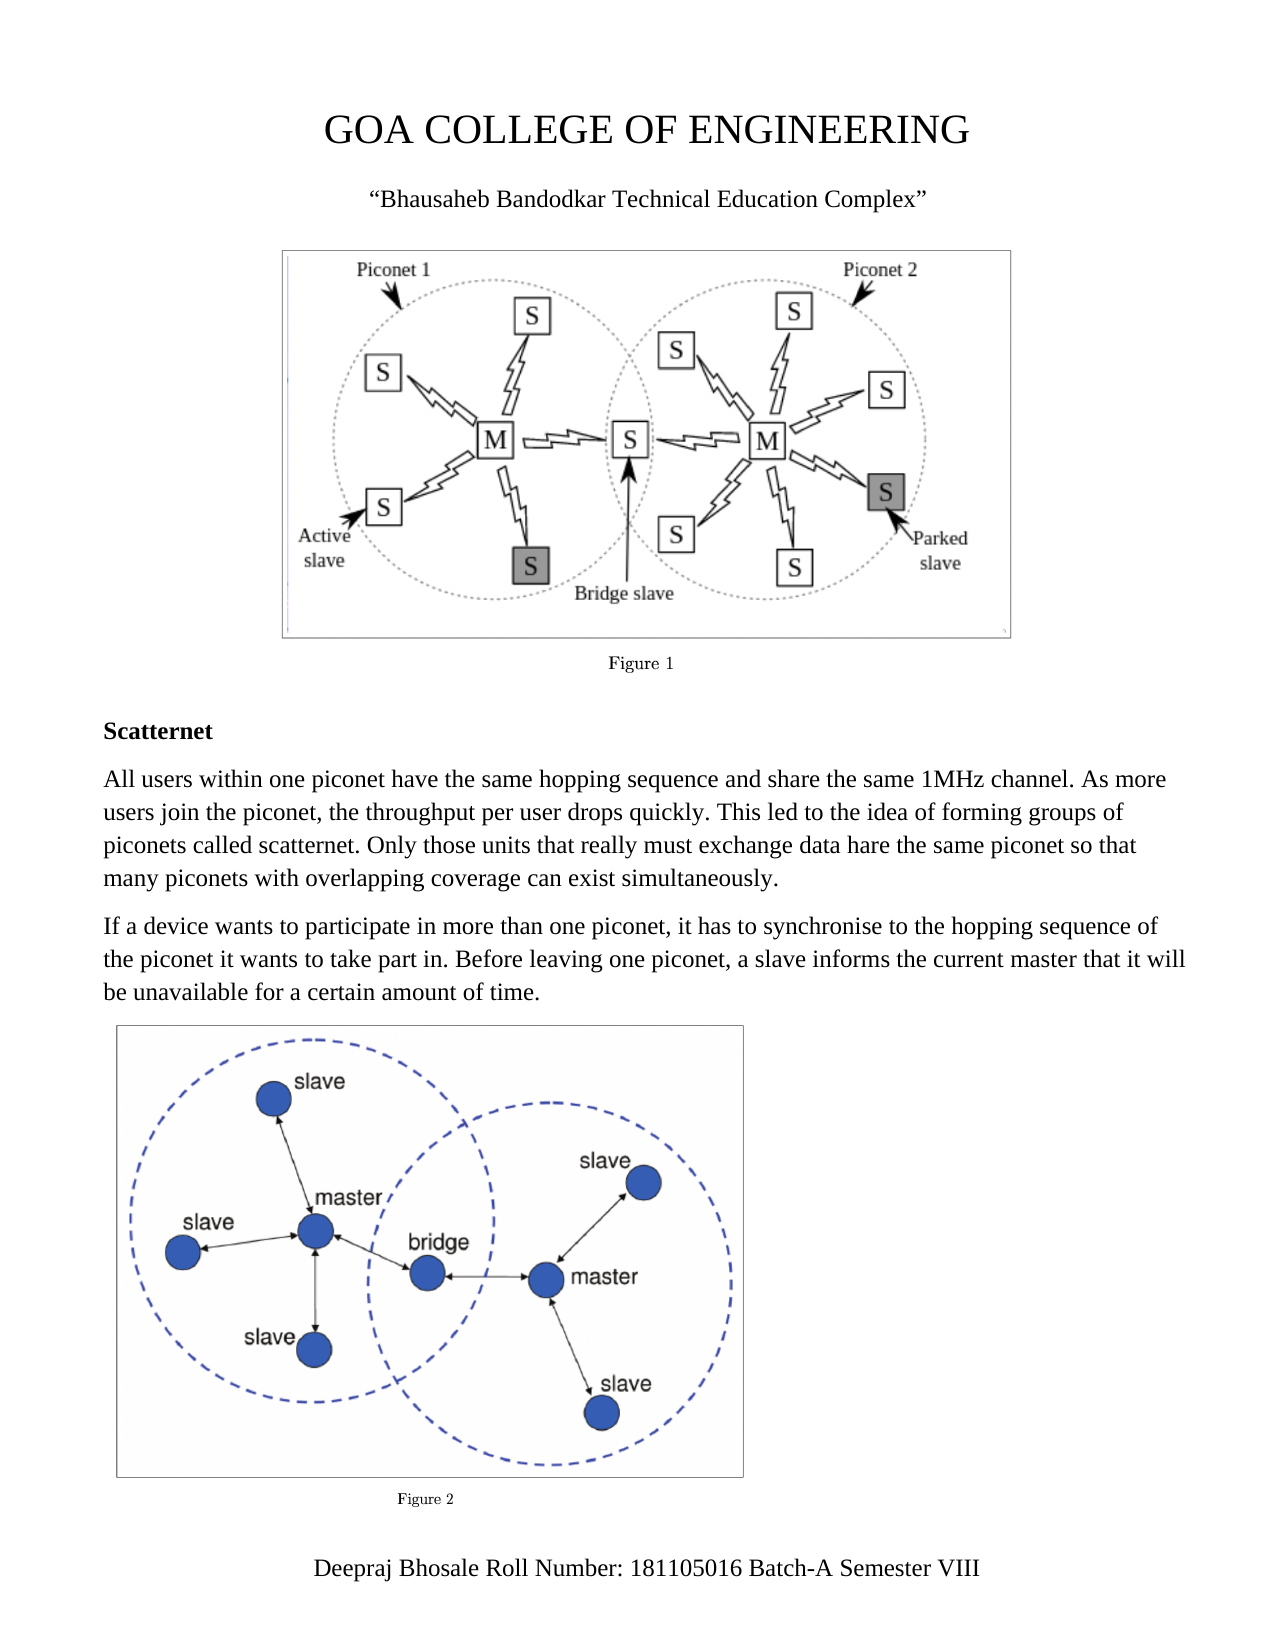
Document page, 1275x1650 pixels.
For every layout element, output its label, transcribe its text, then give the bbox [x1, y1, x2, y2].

picture [109, 1016, 753, 1515]
text All users within one piconet have the same hopping sequence and share the same 1MHz channel. As more users join the piconet, the throughput per user drops quickly. This led to the idea of forming groups of piconets called scatternet. Only those units that really must exchange data hare the same piconet so that many piconets with overlapping coverage can exist simultaneously. [103, 764, 1191, 892]
text If a device wants to participate in more than one piconet, it has to synchronise to the hopping sequence of the piconet it wants to take part in. Before leaving one piconet, a slave informs the current master that it will be unavailable for a certain amount of time. [103, 911, 1191, 1006]
picture [274, 240, 1019, 689]
text Scatternet [103, 716, 1191, 745]
